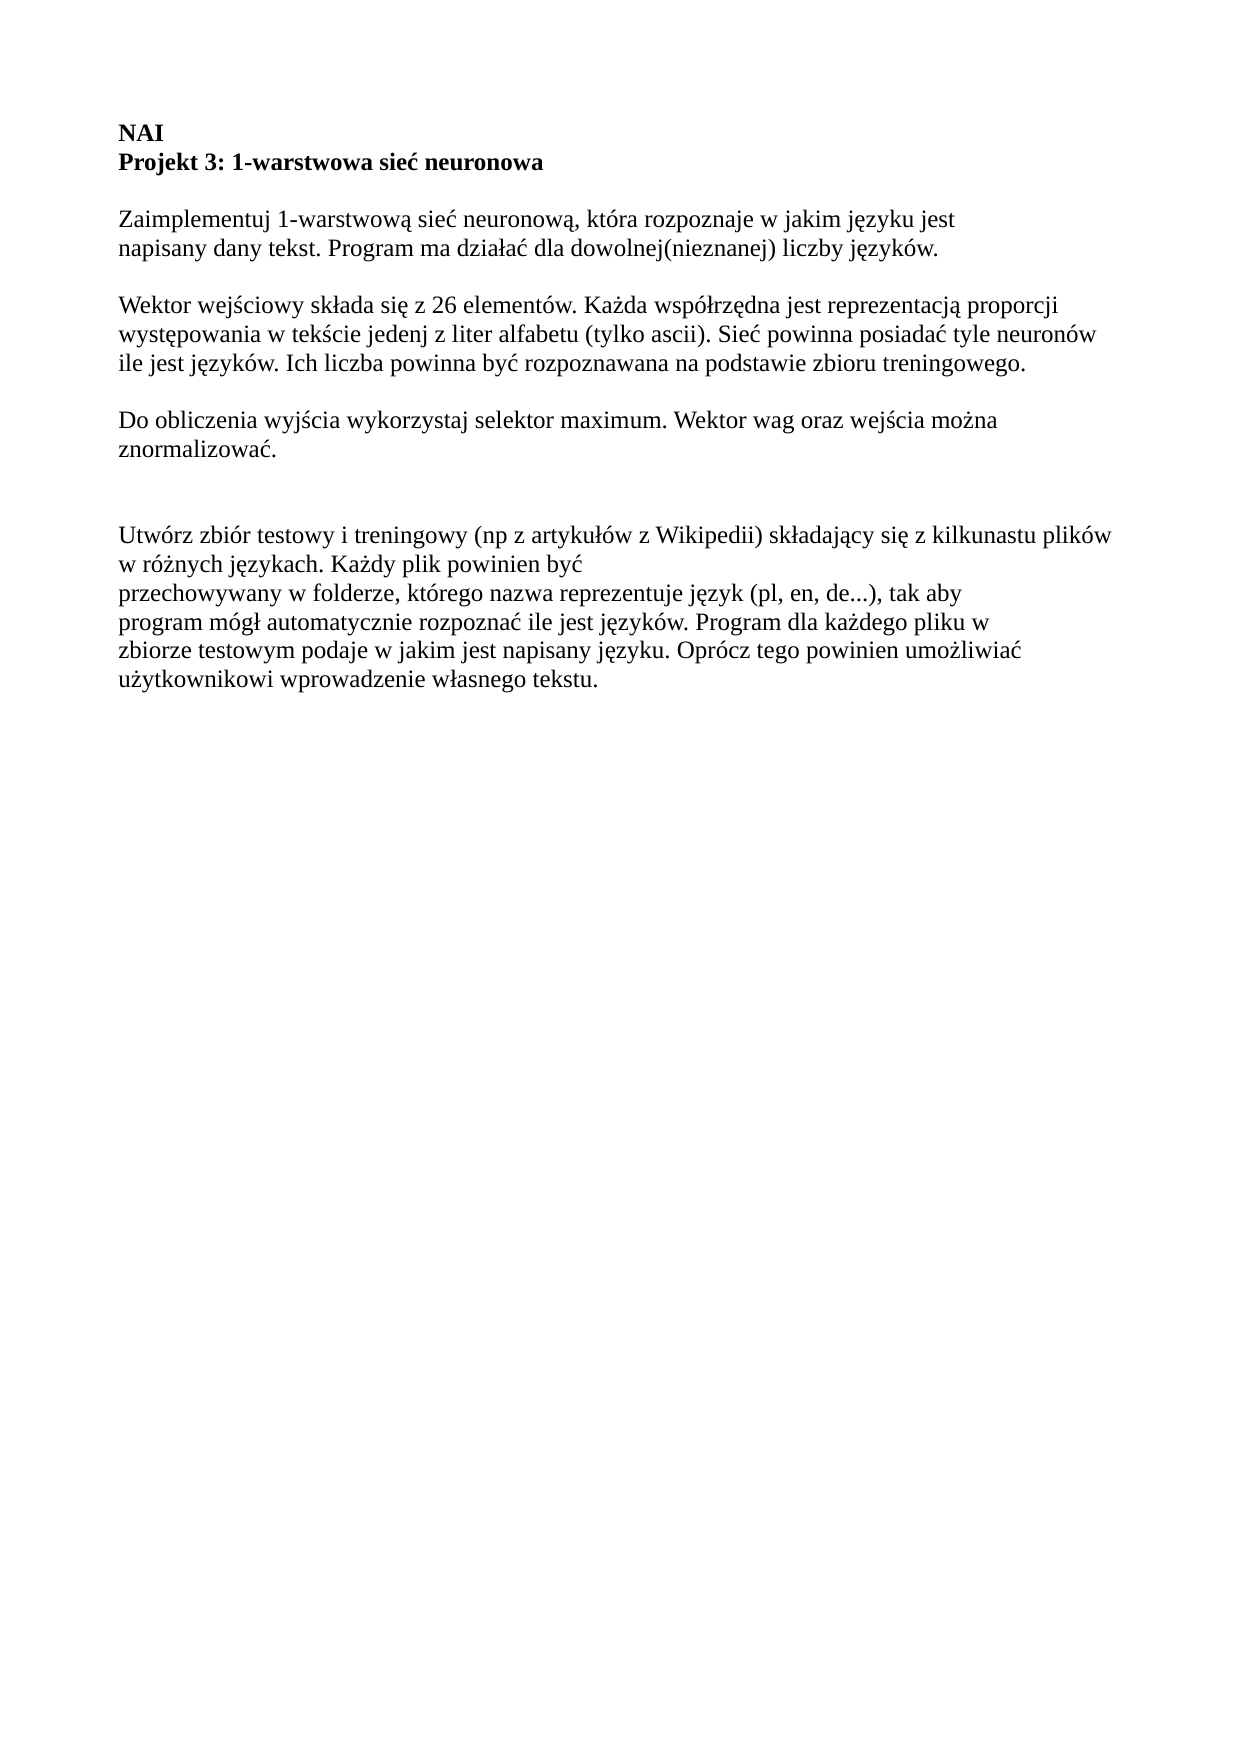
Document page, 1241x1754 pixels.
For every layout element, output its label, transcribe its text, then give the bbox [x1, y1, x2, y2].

text Zaimplementuj 1-warstwową sieć neuronową, która rozpoznaje w jakim języku jest [118, 204, 1122, 233]
text napisany dany tekst. Program ma działać dla dowolnej(nieznanej) liczby języków. [118, 233, 1122, 262]
text użytkownikowi wprowadzenie własnego tekstu. [118, 664, 1122, 693]
text program mógł automatycznie rozpoznać ile jest języków. Program dla każdego pliku w [118, 607, 1122, 636]
text Wektor wejściowy składa się z 26 elementów. Każda współrzędna jest reprezentacją proporcji występowania w tekście jedenj z liter alfabetu (tylko ascii). Sieć powinna posiadać tyle neuronów ile jest języków. Ich liczba powinna być rozpoznawana na podstawie zbioru treningowego. [118, 291, 1122, 377]
text przechowywany w folderze, którego nazwa reprezentuje język (pl, en, de...), tak aby [118, 578, 1122, 607]
text Do obliczenia wyjścia wykorzystaj selektor maximum. Wektor wag oraz wejścia można [118, 406, 1122, 434]
text NAI [118, 118, 1122, 147]
text Projekt 3: 1-warstwowa sieć neuronowa [118, 147, 1122, 176]
text znormalizować. [118, 434, 1122, 463]
text zbiorze testowym podaje w jakim jest napisany języku. Oprócz tego powinien umożliwiać [118, 636, 1122, 664]
text Utwórz zbiór testowy i treningowy (np z artykułów z Wikipedii) składający się z kilkunastu plików w różnych językach. Każdy plik powinien być [118, 521, 1122, 578]
